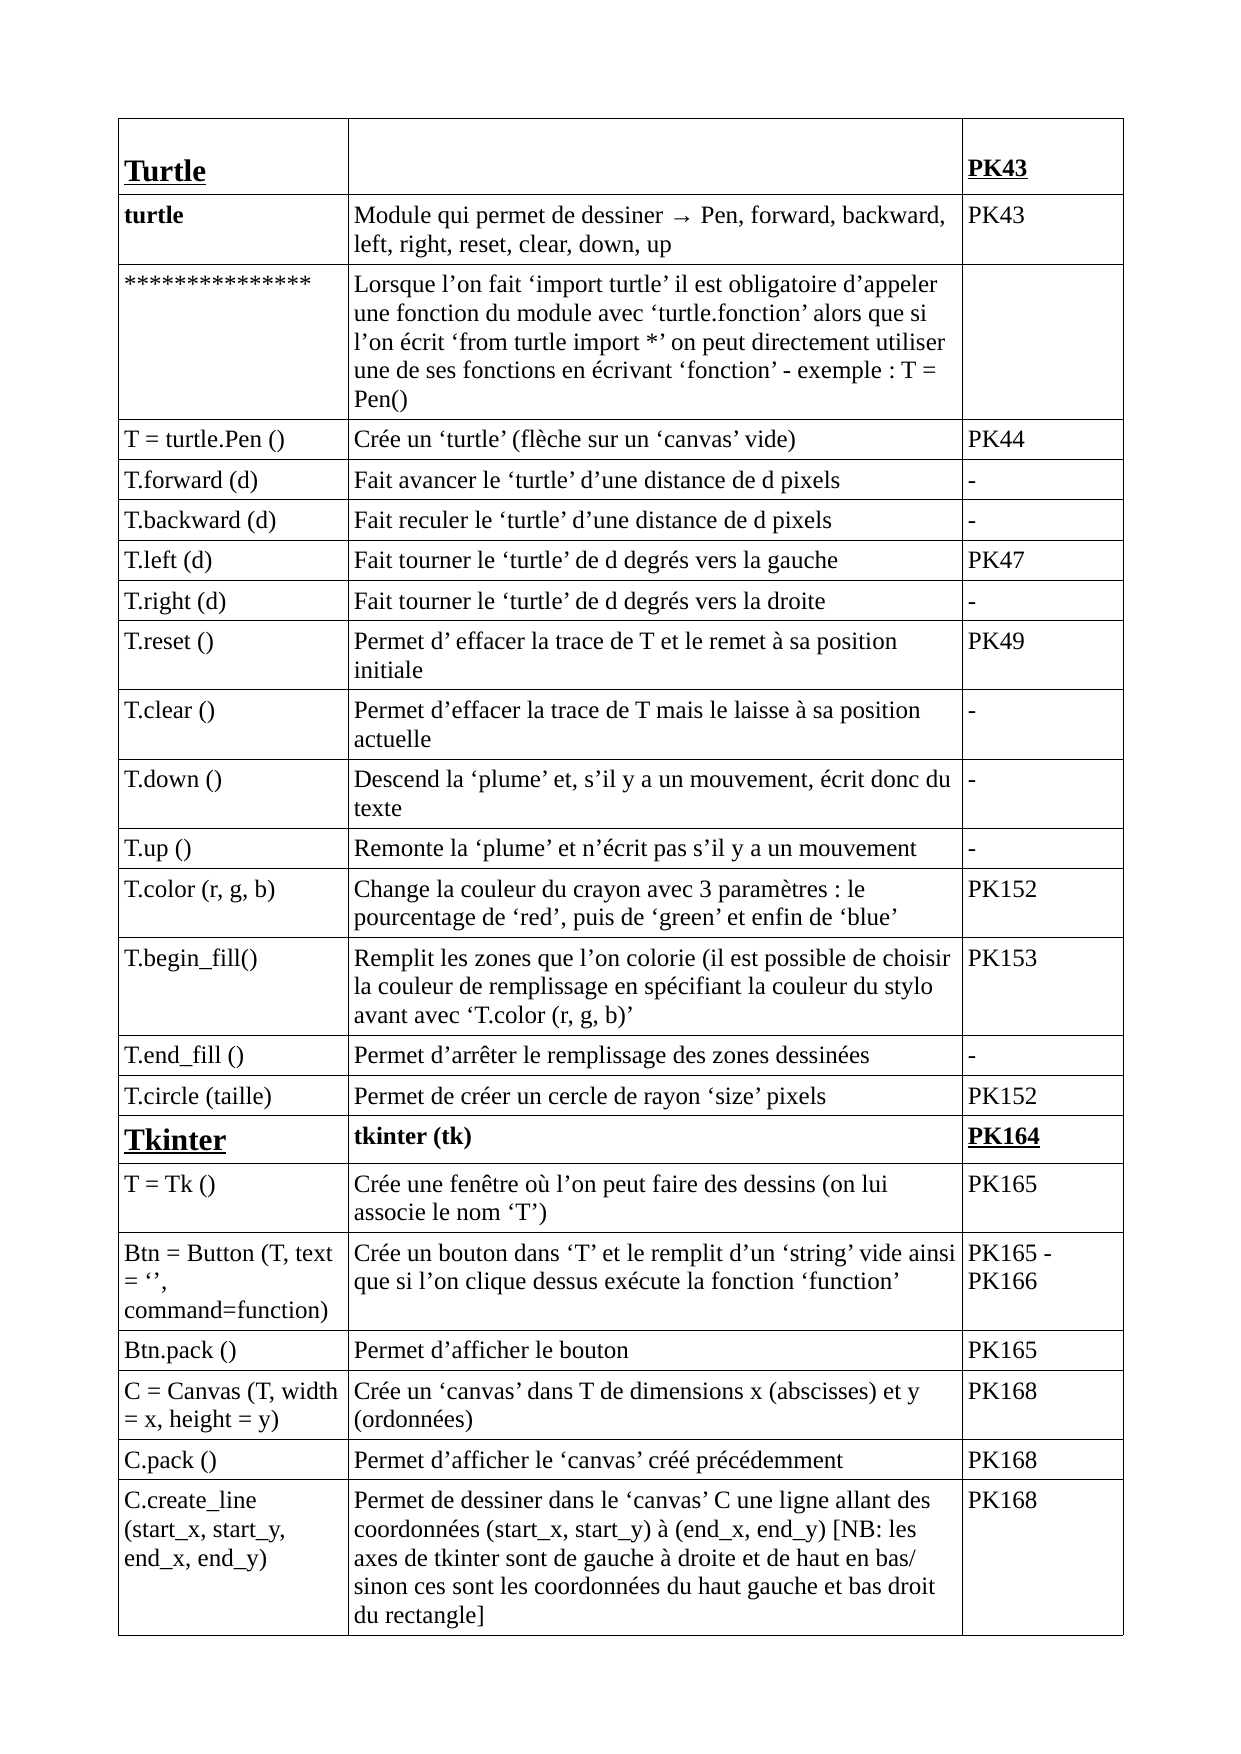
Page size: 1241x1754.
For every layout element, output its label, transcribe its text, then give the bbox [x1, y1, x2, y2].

table_cell PK168 [963, 1371, 1123, 1439]
table_cell - [963, 581, 1123, 620]
table_cell C.pack () [119, 1440, 348, 1479]
table_cell - [963, 829, 1123, 868]
table_cell Permet d’effacer la trace de T mais le laisse à sa position actuelle [349, 690, 962, 758]
table_cell Permet de dessiner dans le ‘canvas’ C une ligne allant des coordonnées (start_x, start_y) à (end_x, end_y) [NB: les axes de tkinter sont de gauche à droite et de haut en bas/ sinon ces sont les coordonnées du haut gauche et bas droit du rectangle] [349, 1480, 962, 1635]
table_cell Crée un ‘turtle’ (flèche sur un ‘canvas’ vide) [349, 420, 962, 459]
table_cell PK47 [963, 541, 1123, 580]
table_cell PK164 [963, 1116, 1123, 1163]
table_cell T.down () [119, 760, 348, 827]
table_cell PK168 [963, 1440, 1123, 1479]
table_cell T.clear () [119, 690, 348, 758]
table_cell PK43 [963, 119, 1123, 194]
table_cell Lorsque l’on fait ‘import turtle’ il est obligatoire d’appeler une fonction du module avec ‘turtle.fonction’ alors que si l’on écrit ‘from turtle import *’ on peut directement utiliser une de ses fonctions en écrivant ‘fonction’ - exemple : T = Pen() [349, 265, 962, 419]
table_cell T.right (d) [119, 581, 348, 620]
table_cell Remonte la ‘plume’ et n’écrit pas s’il y a un mouvement [349, 829, 962, 868]
table_cell PK165 [963, 1164, 1123, 1232]
table_cell PK168 [963, 1480, 1123, 1635]
table_cell - [963, 1036, 1123, 1075]
table_cell tkinter (tk) [349, 1116, 962, 1163]
table_cell T = turtle.Pen () [119, 420, 348, 459]
table_cell Fait reculer le ‘turtle’ d’une distance de d pixels [349, 500, 962, 540]
table_cell T.reset () [119, 621, 348, 689]
table_cell PK44 [963, 420, 1123, 459]
table_cell PK165 [963, 1331, 1123, 1370]
table_cell turtle [119, 195, 348, 263]
table_cell Permet d’ effacer la trace de T et le remet à sa position initiale [349, 621, 962, 689]
table_cell - [963, 500, 1123, 540]
table_cell T.circle (taille) [119, 1076, 348, 1115]
table_cell Tkinter [119, 1116, 348, 1163]
table_cell PK49 [963, 621, 1123, 689]
table_cell Permet d’afficher le bouton [349, 1331, 962, 1370]
table_cell PK153 [963, 938, 1123, 1035]
table_cell Remplit les zones que l’on colorie (il est possible de choisir la couleur de remplissage en spécifiant la couleur du stylo avant avec ‘T.color (r, g, b)’ [349, 938, 962, 1035]
table_cell Permet d’afficher le ‘canvas’ créé précédemment [349, 1440, 962, 1479]
table_cell - [963, 760, 1123, 827]
table_cell C = Canvas (T, width = x, height = y) [119, 1371, 348, 1439]
table_cell Crée un bouton dans ‘T’ et le remplit d’un ‘string’ vide ainsi que si l’on clique dessus exécute la fonction ‘function’ [349, 1233, 962, 1330]
table_cell PK152 [963, 869, 1123, 937]
table_cell Btn = Button (T, text = ‘’, command=function) [119, 1233, 348, 1330]
table_cell Fait avancer le ‘turtle’ d’une distance de d pixels [349, 460, 962, 499]
table_cell Fait tourner le ‘turtle’ de d degrés vers la droite [349, 581, 962, 620]
table_cell Turtle [119, 119, 348, 194]
table_cell *************** [119, 265, 348, 419]
table_cell T = Tk () [119, 1164, 348, 1232]
table_cell T.end_fill () [119, 1036, 348, 1075]
table_cell [349, 119, 962, 194]
table_cell [963, 265, 1123, 419]
table_cell T.left (d) [119, 541, 348, 580]
table_cell PK165 - PK166 [963, 1233, 1123, 1330]
table_cell T.color (r, g, b) [119, 869, 348, 937]
table_cell C.create_line (start_x, start_y, end_x, end_y) [119, 1480, 348, 1635]
table_cell Fait tourner le ‘turtle’ de d degrés vers la gauche [349, 541, 962, 580]
table_cell Permet d’arrêter le remplissage des zones dessinées [349, 1036, 962, 1075]
table_cell T.backward (d) [119, 500, 348, 540]
table_cell PK43 [963, 195, 1123, 263]
table_cell PK152 [963, 1076, 1123, 1115]
table_cell Crée un ‘canvas’ dans T de dimensions x (abscisses) et y (ordonnées) [349, 1371, 962, 1439]
table_cell Descend la ‘plume’ et, s’il y a un mouvement, écrit donc du texte [349, 760, 962, 827]
table_cell T.begin_fill() [119, 938, 348, 1035]
table_cell T.forward (d) [119, 460, 348, 499]
table_cell Btn.pack () [119, 1331, 348, 1370]
table_cell Crée une fenêtre où l’on peut faire des dessins (on lui associe le nom ‘T’) [349, 1164, 962, 1232]
table_cell T.up () [119, 829, 348, 868]
table_cell Module qui permet de dessiner → Pen, forward, backward, left, right, reset, clear, down, up [349, 195, 962, 263]
table_cell Permet de créer un cercle de rayon ‘size’ pixels [349, 1076, 962, 1115]
table_cell Change la couleur du crayon avec 3 paramètres : le pourcentage de ‘red’, puis de ‘green’ et enfin de ‘blue’ [349, 869, 962, 937]
table_cell - [963, 690, 1123, 758]
table_cell - [963, 460, 1123, 499]
